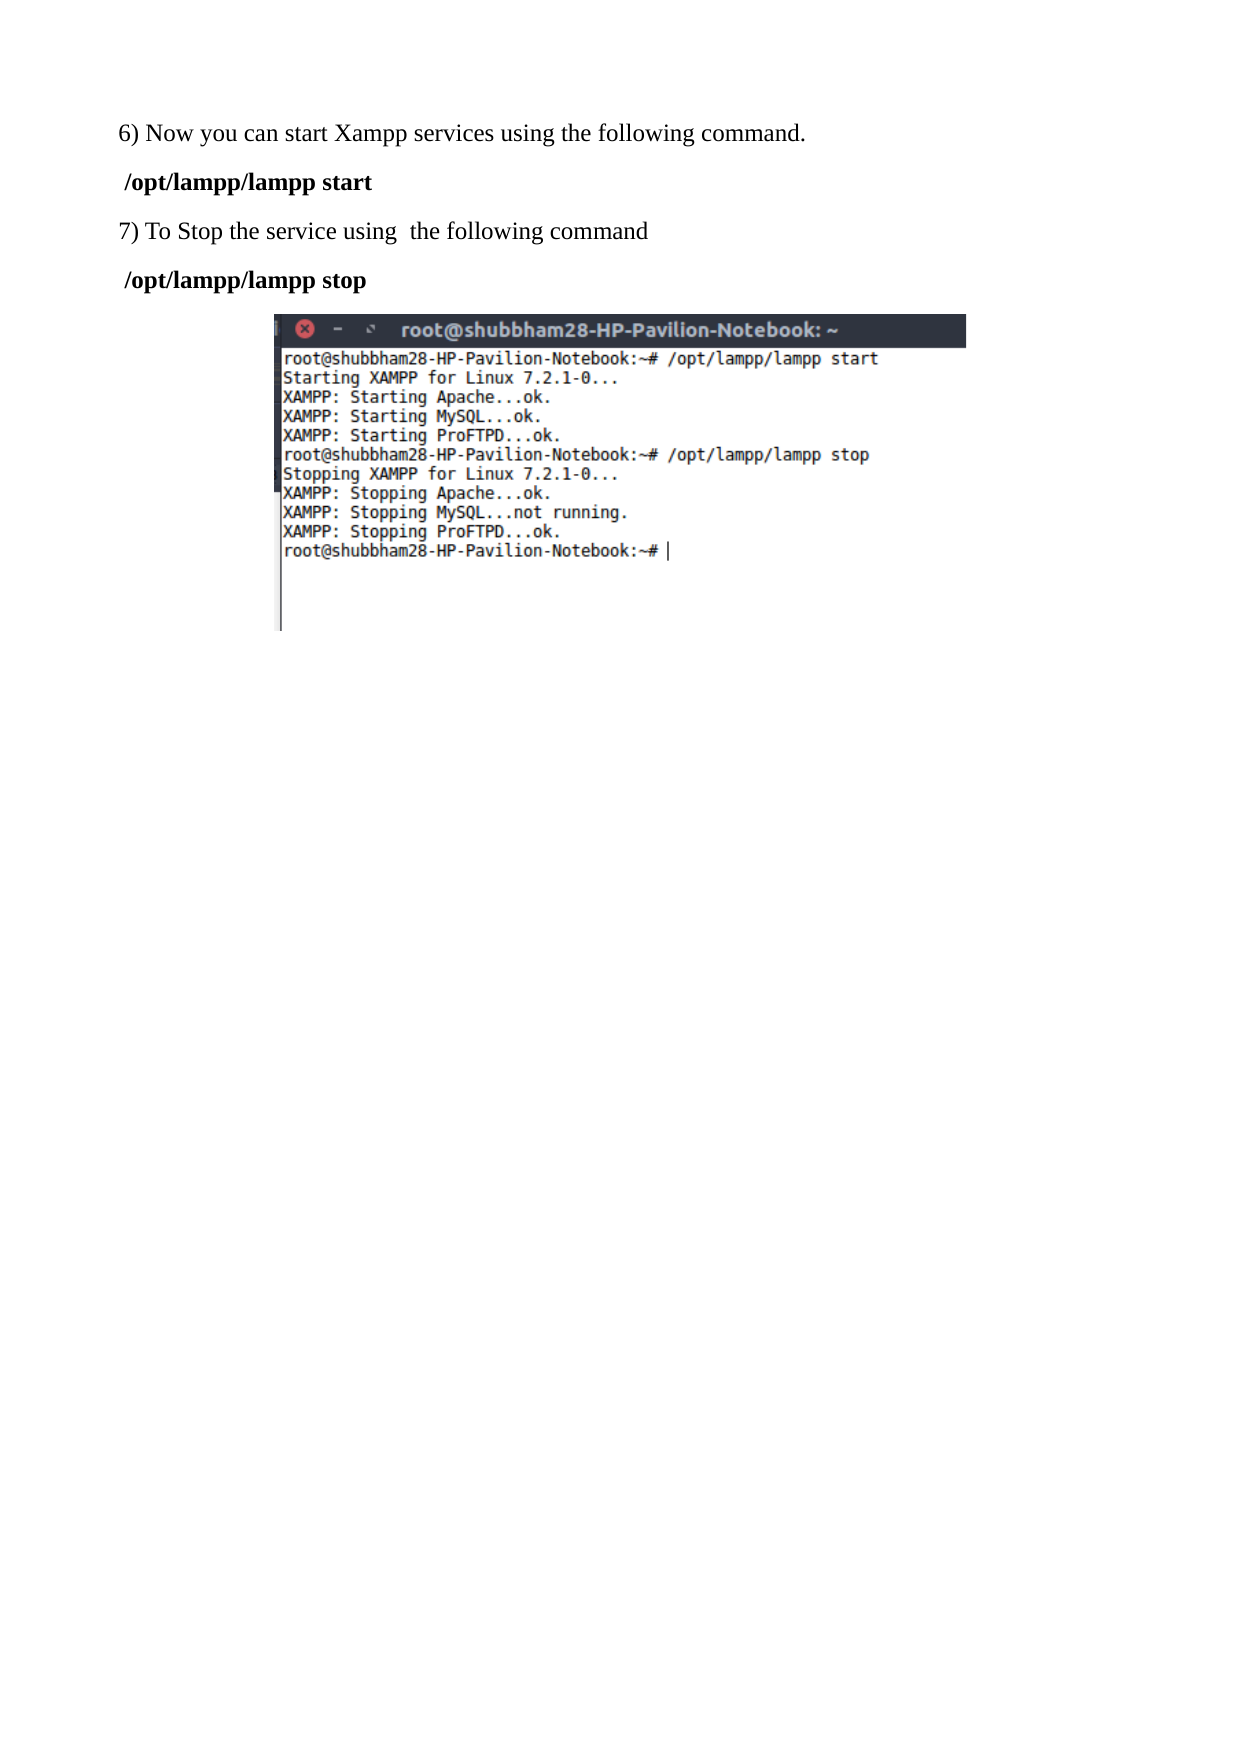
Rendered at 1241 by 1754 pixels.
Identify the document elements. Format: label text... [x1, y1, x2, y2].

text 6) Now you can start Xampp services using the following command. [118, 118, 1122, 147]
picture [274, 314, 856, 631]
text /opt/lampp/lampp stop [118, 265, 1122, 294]
text /opt/lampp/lampp start [118, 167, 1122, 196]
text 7) To Stop the service using the following command [118, 216, 1122, 245]
